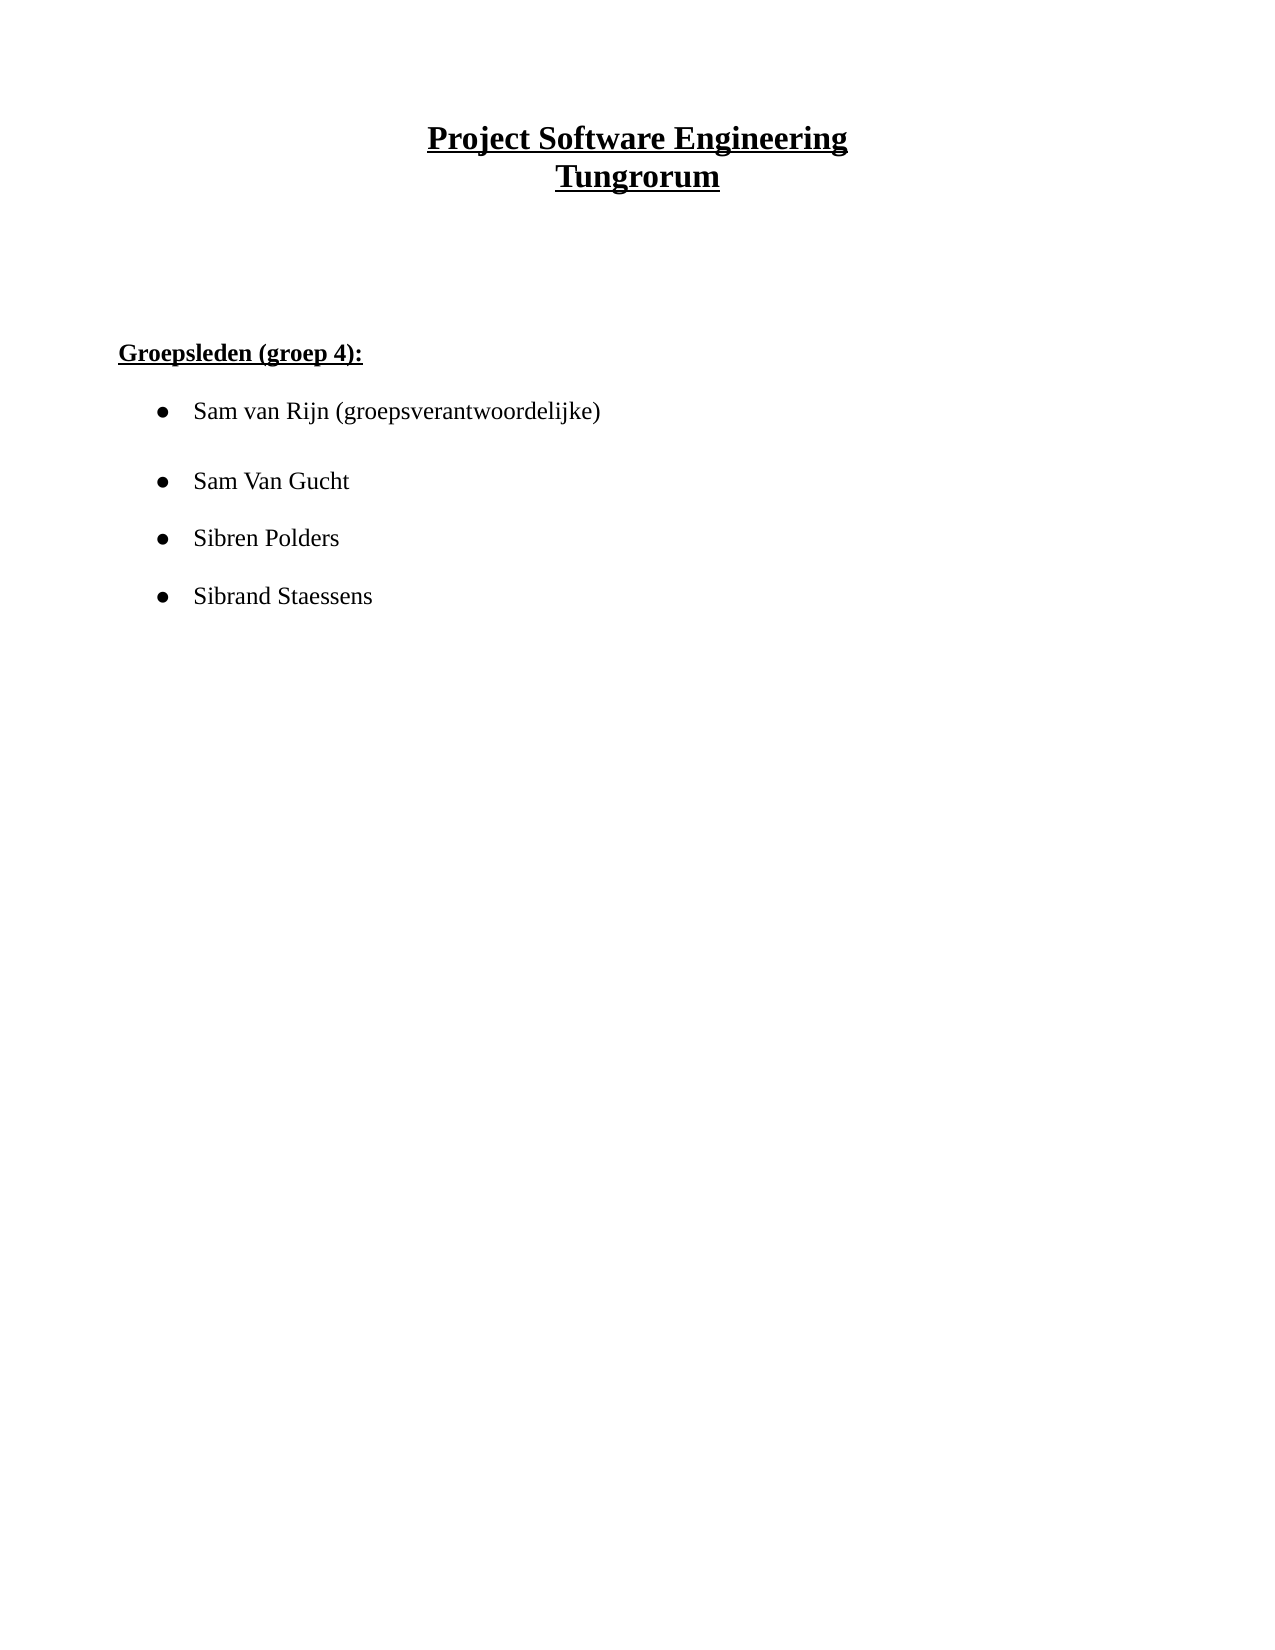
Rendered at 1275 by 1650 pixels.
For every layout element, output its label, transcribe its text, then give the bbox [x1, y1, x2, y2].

list Sam van Rijn (groepsverantwoordelijke) [156, 396, 1157, 425]
text Tungrorum [118, 156, 1157, 195]
list Sibrand Staessens [156, 581, 1157, 610]
text Project Software Engineering [118, 118, 1157, 156]
list Sam Van Gucht [156, 466, 1157, 495]
text Groepsleden (groep 4): [118, 338, 1157, 367]
list Sibren Polders [156, 523, 1157, 552]
